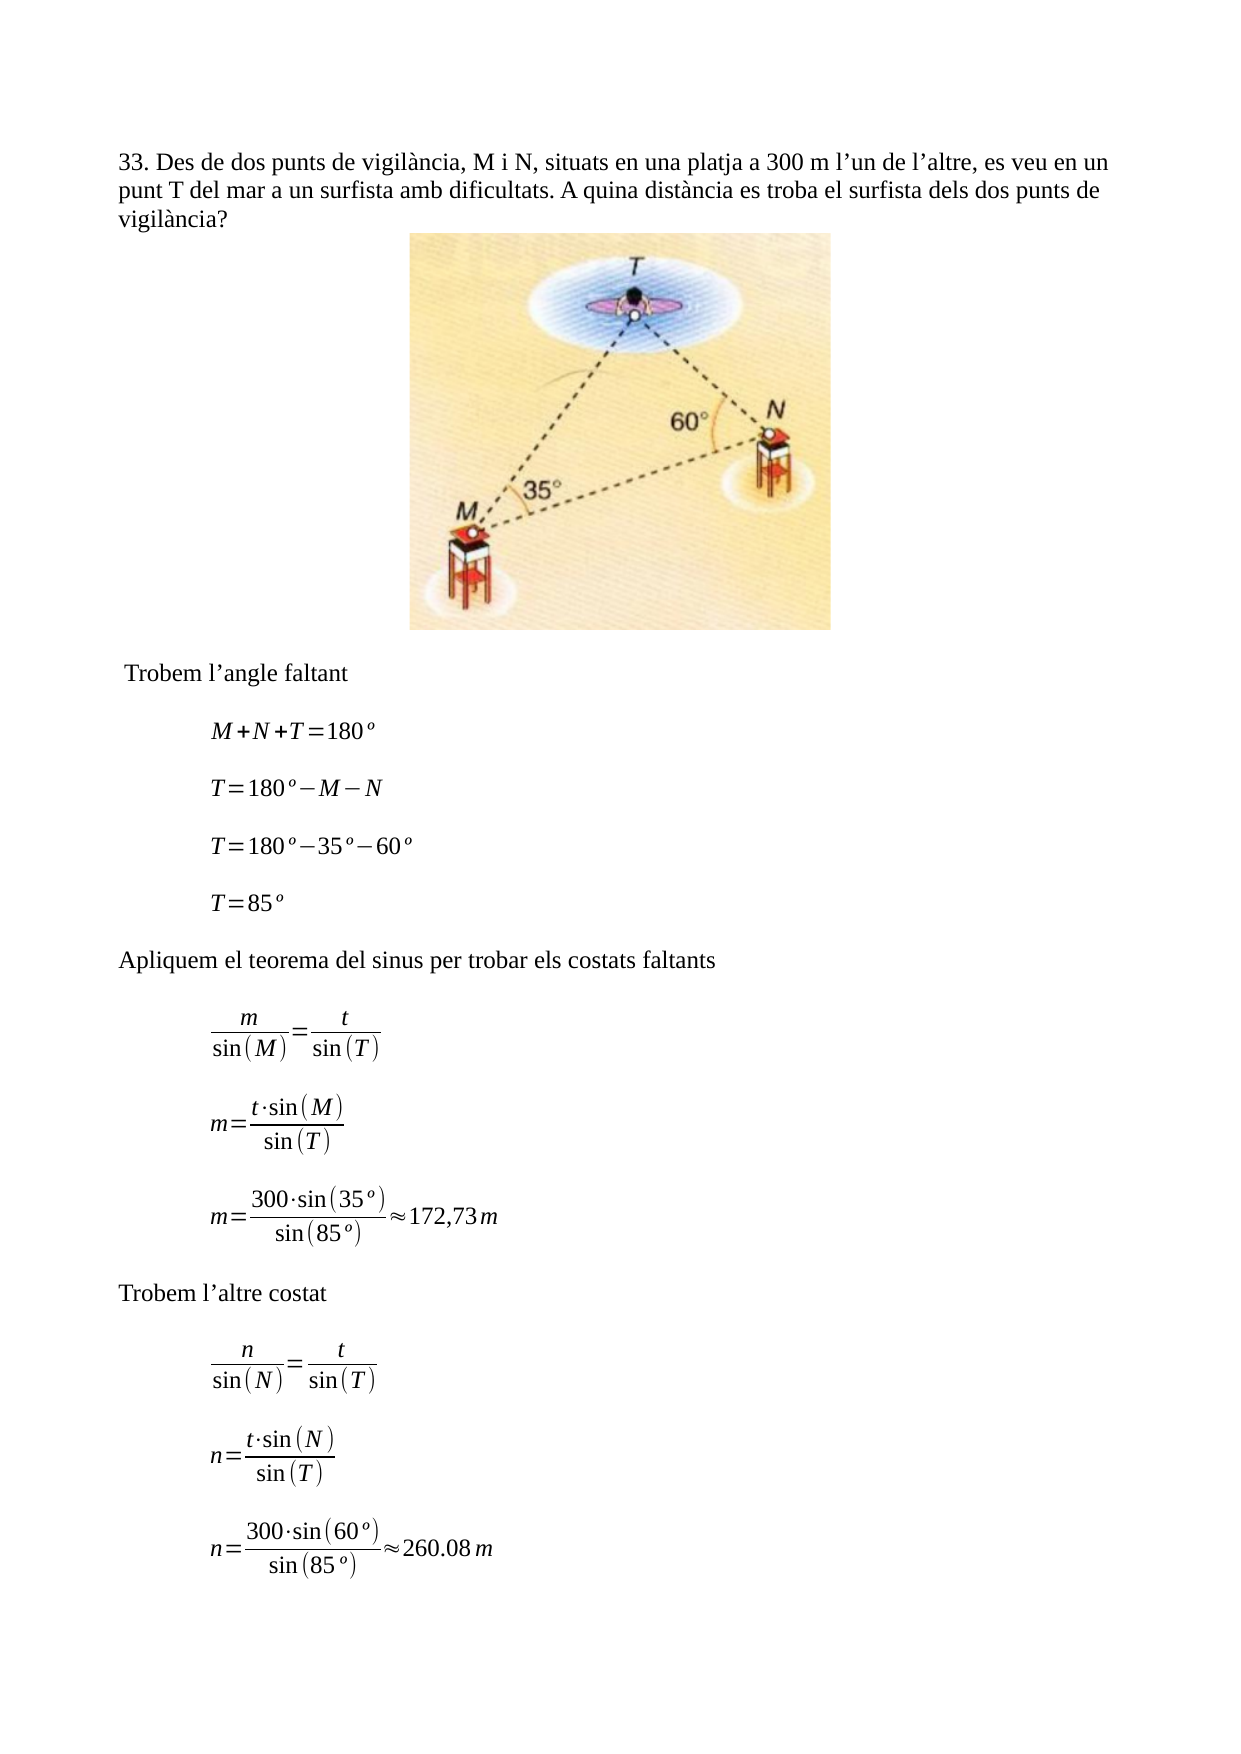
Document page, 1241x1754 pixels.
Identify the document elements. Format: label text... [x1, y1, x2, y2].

text Trobem l’altre costat [118, 1278, 1122, 1306]
text 33. Des de dos punts de vigilància, M i N, situats en una platja a 300 m l’un de l’altre, es veu en un punt T del mar a un surfista amb dificultats. A quina distància es troba el surfista dels dos punts de vigilància? [118, 147, 1122, 233]
text Trobem l’angle faltant [118, 658, 1122, 687]
picture [409, 233, 831, 630]
text Apliquem el teorema del sinus per trobar els costats faltants [118, 946, 1122, 974]
